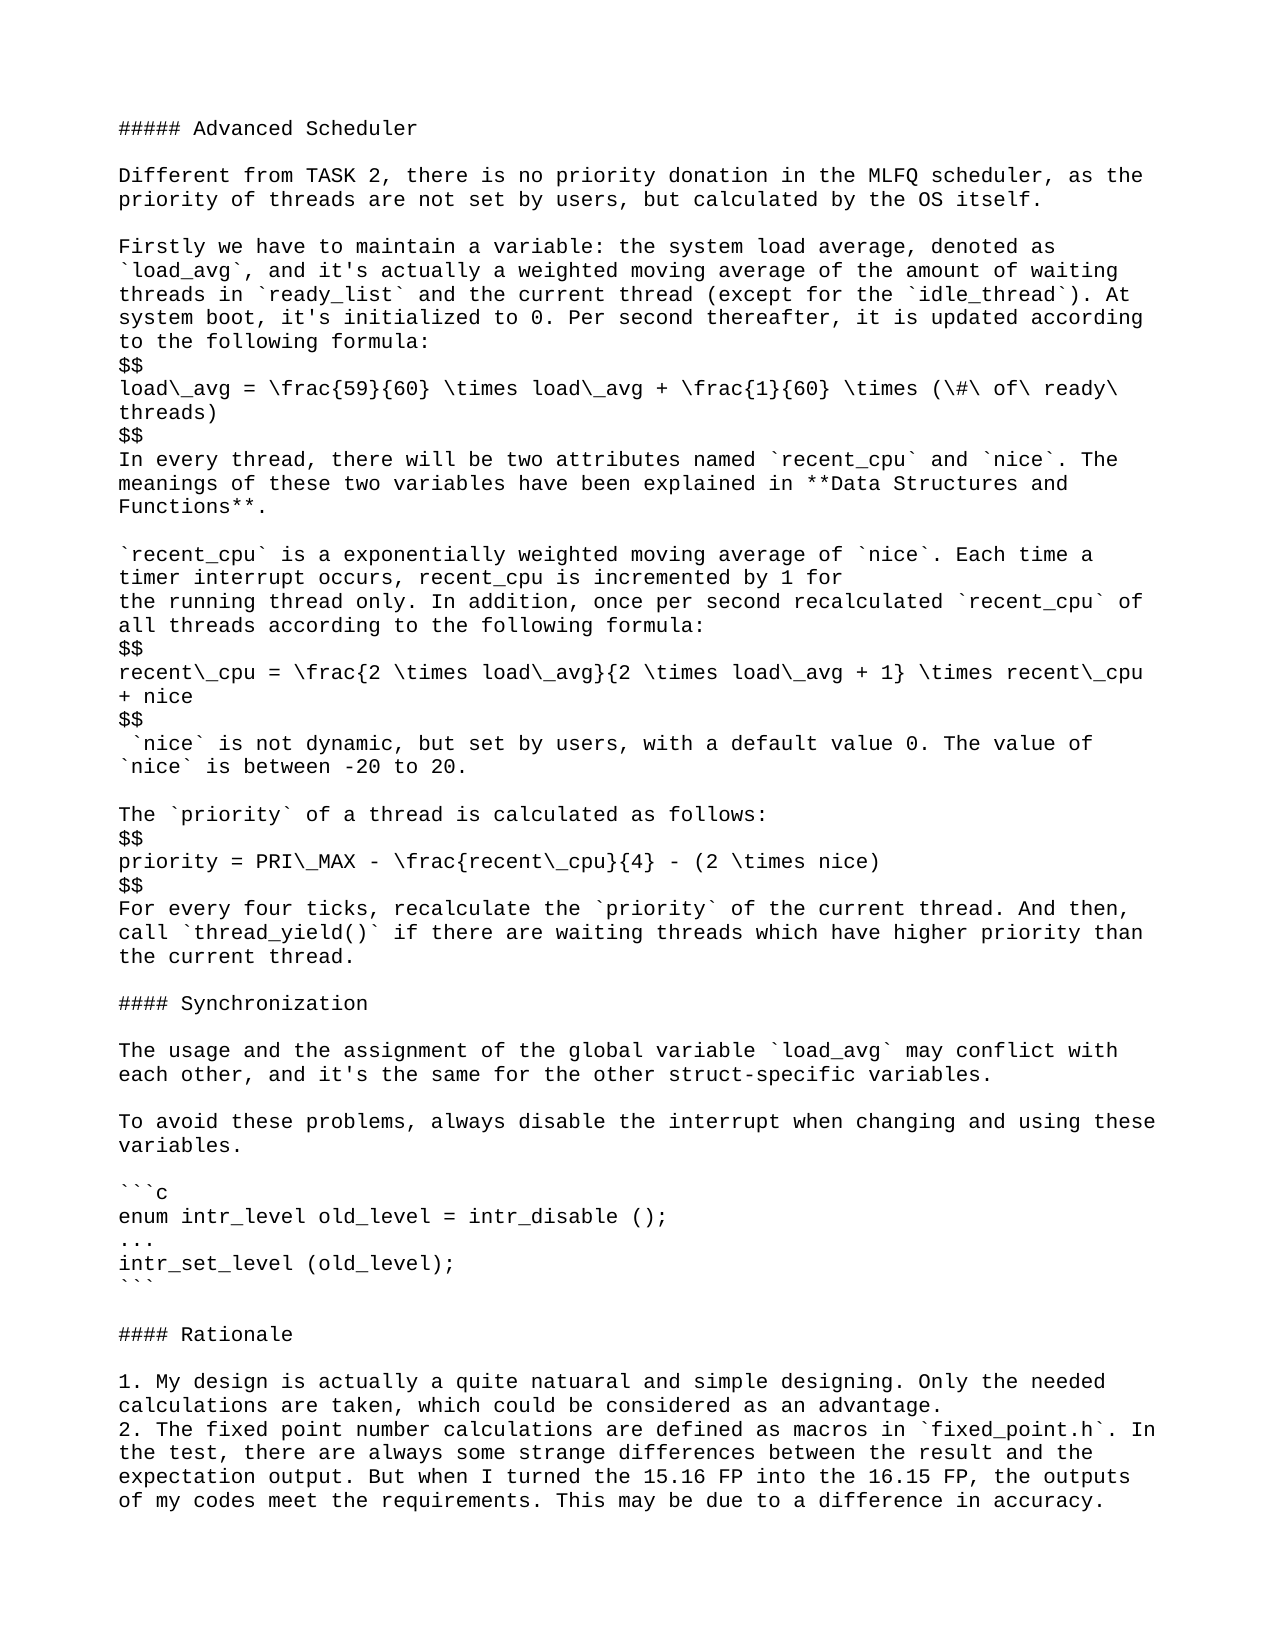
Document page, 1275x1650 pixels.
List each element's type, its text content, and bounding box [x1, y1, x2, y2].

text $$ [118, 827, 1157, 851]
text load\_avg = \frac{59}{60} \times load\_avg + \frac{1}{60} \times (\#\ of\ ready\ threads) [118, 378, 1157, 426]
text the running thread only. In addition, once per second recalculated `recent_cpu` of all threads according to the following formula: [118, 591, 1157, 638]
text intr_set_level (old_level); [118, 1253, 1157, 1277]
text In every thread, there will be two attributes named `recent_cpu` and `nice`. The meanings of these two variables have been explained in **Data Structures and Functions**. [118, 449, 1157, 520]
text #### Rationale [118, 1324, 1157, 1348]
text #### Synchronization [118, 993, 1157, 1017]
text enum intr_level old_level = intr_disable (); [118, 1206, 1157, 1229]
text $$ [118, 638, 1157, 662]
text The usage and the assignment of the global variable `load_avg` may conflict with each other, and it's the same for the other struct-specific variables. [118, 1040, 1157, 1088]
text $$ [118, 354, 1157, 378]
text 1. My design is actually a quite natuaral and simple designing. Only the needed calculations are taken, which could be considered as an advantage. [118, 1371, 1157, 1419]
text Firstly we have to maintain a variable: the system load average, denoted as `load_avg`, and it's actually a weighted moving average of the amount of waiting threads in `ready_list` and the current thread (except for the `idle_thread`). At system boot, it's initialized to 0. Per second thereafter, it is updated according to the following formula: [118, 236, 1157, 354]
text $$ [118, 426, 1157, 449]
text $$ [118, 875, 1157, 898]
text ##### Advanced Scheduler [118, 118, 1157, 142]
text The `priority` of a thread is calculated as follows: [118, 804, 1157, 827]
text ... [118, 1229, 1157, 1253]
text ``` [118, 1277, 1157, 1300]
text For every four ticks, recalculate the `priority` of the current thread. And then, call `thread_yield()` if there are waiting threads which have higher priority than the current thread. [118, 898, 1157, 969]
text ```c [118, 1182, 1157, 1206]
text recent\_cpu = \frac{2 \times load\_avg}{2 \times load\_avg + 1} \times recent\_cpu + nice [118, 662, 1157, 709]
text Different from TASK 2, there is no priority donation in the MLFQ scheduler, as the priority of threads are not set by users, but calculated by the OS itself. [118, 165, 1157, 213]
text 2. The fixed point number calculations are defined as macros in `fixed_point.h`. In the test, there are always some strange differences between the result and the expectation output. But when I turned the 15.16 FP into the 16.15 FP, the outputs of my codes meet the requirements. This may be due to a difference in accuracy. [118, 1419, 1157, 1513]
text $$ [118, 709, 1157, 733]
text `nice` is not dynamic, but set by users, with a default value 0. The value of `nice` is between -20 to 20. [118, 733, 1157, 780]
text priority = PRI\_MAX - \frac{recent\_cpu}{4} - (2 \times nice) [118, 851, 1157, 875]
text To avoid these problems, always disable the interrupt when changing and using these variables. [118, 1111, 1157, 1158]
text `recent_cpu` is a exponentially weighted moving average of `nice`. Each time a timer interrupt occurs, recent_cpu is incremented by 1 for [118, 544, 1157, 591]
